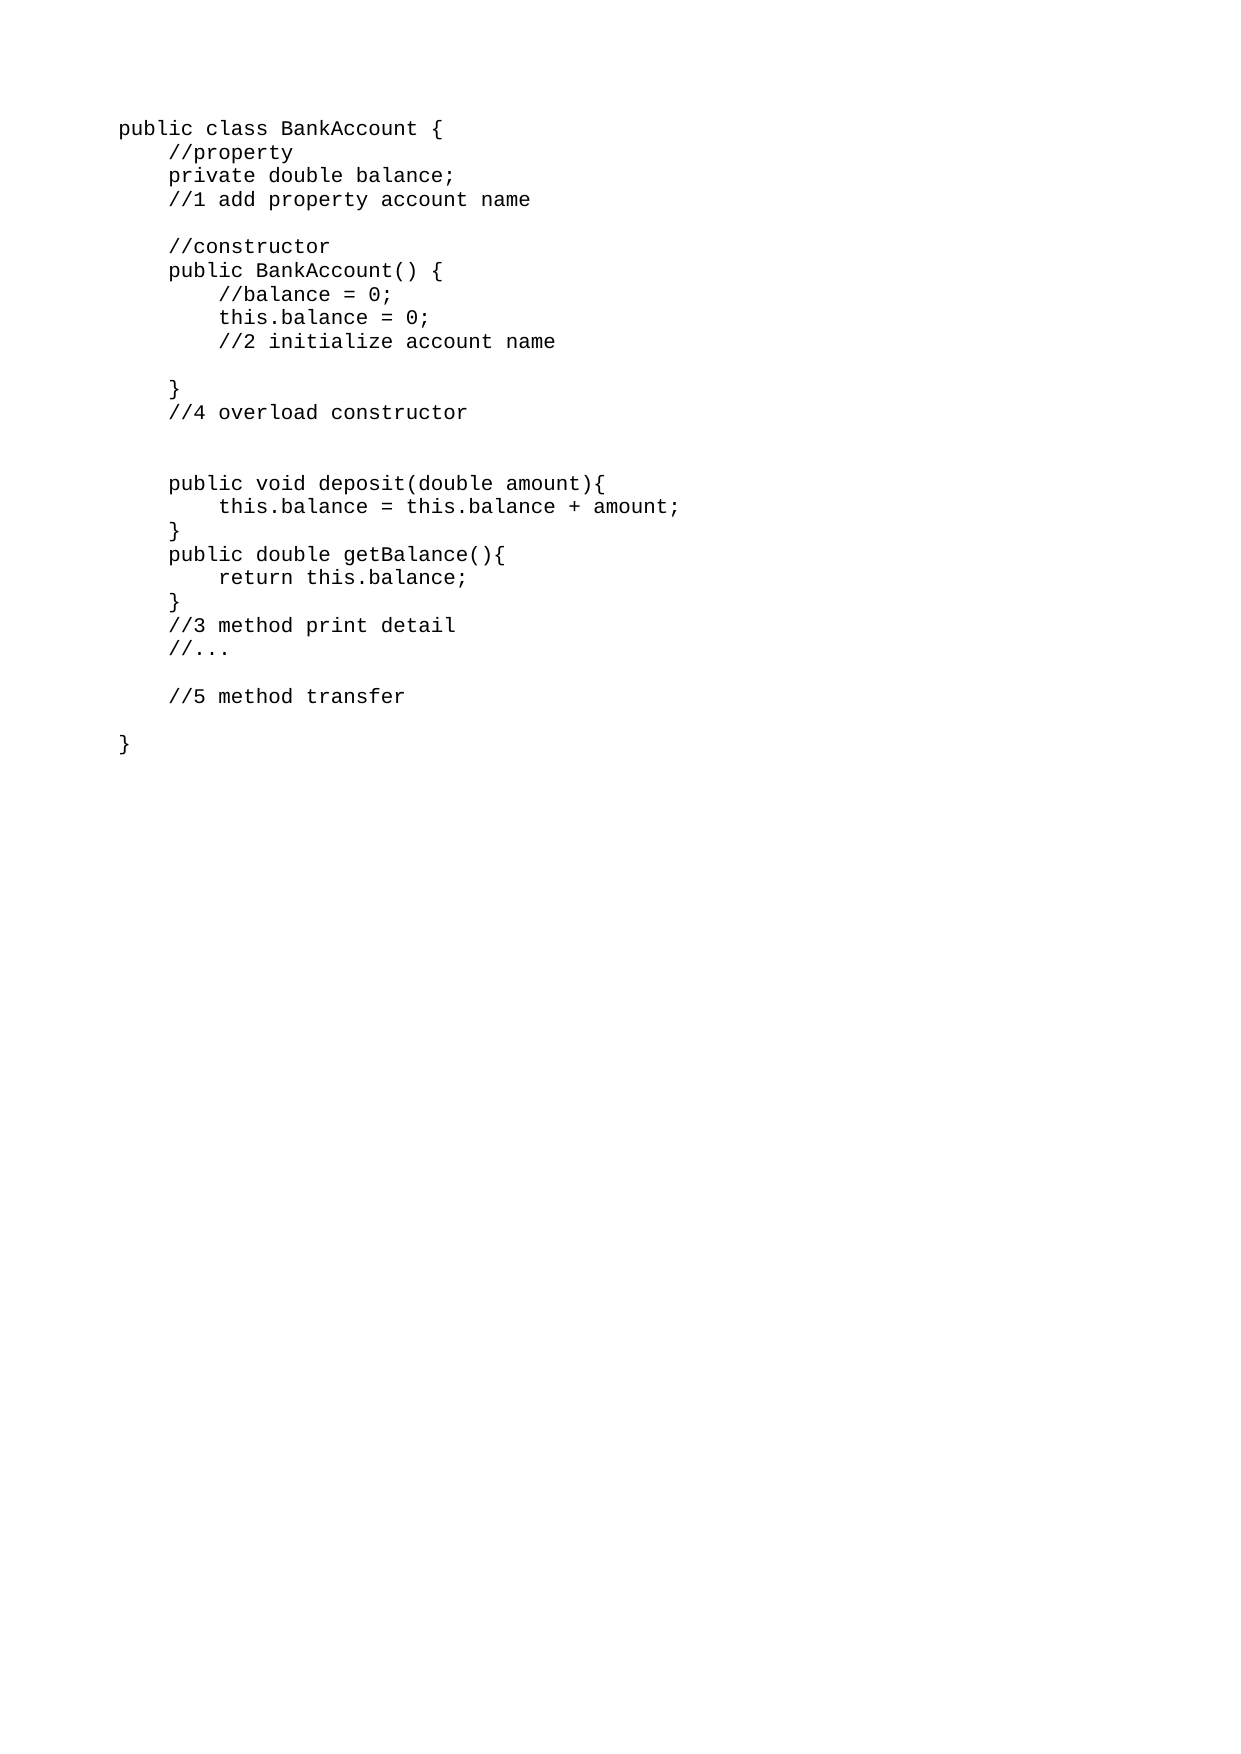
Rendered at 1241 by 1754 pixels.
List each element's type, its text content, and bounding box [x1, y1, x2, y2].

text this.balance = 0; [118, 307, 1122, 331]
text } [118, 591, 1122, 615]
text //3 method print detail [118, 615, 1122, 638]
text //balance = 0; [118, 284, 1122, 307]
text //1 add property account name [118, 189, 1122, 213]
text this.balance = this.balance + amount; [118, 496, 1122, 520]
text //4 overload constructor [118, 402, 1122, 426]
text private double balance; [118, 165, 1122, 189]
text //... [118, 638, 1122, 662]
text } [118, 520, 1122, 544]
text return this.balance; [118, 567, 1122, 591]
text public class BankAccount { [118, 118, 1122, 142]
text //property [118, 142, 1122, 165]
text //2 initialize account name [118, 331, 1122, 354]
text public double getBalance(){ [118, 544, 1122, 567]
text //5 method transfer [118, 686, 1122, 709]
text } [118, 733, 1122, 757]
text public void deposit(double amount){ [118, 473, 1122, 496]
text //constructor [118, 236, 1122, 260]
text } [118, 378, 1122, 402]
text public BankAccount() { [118, 260, 1122, 284]
